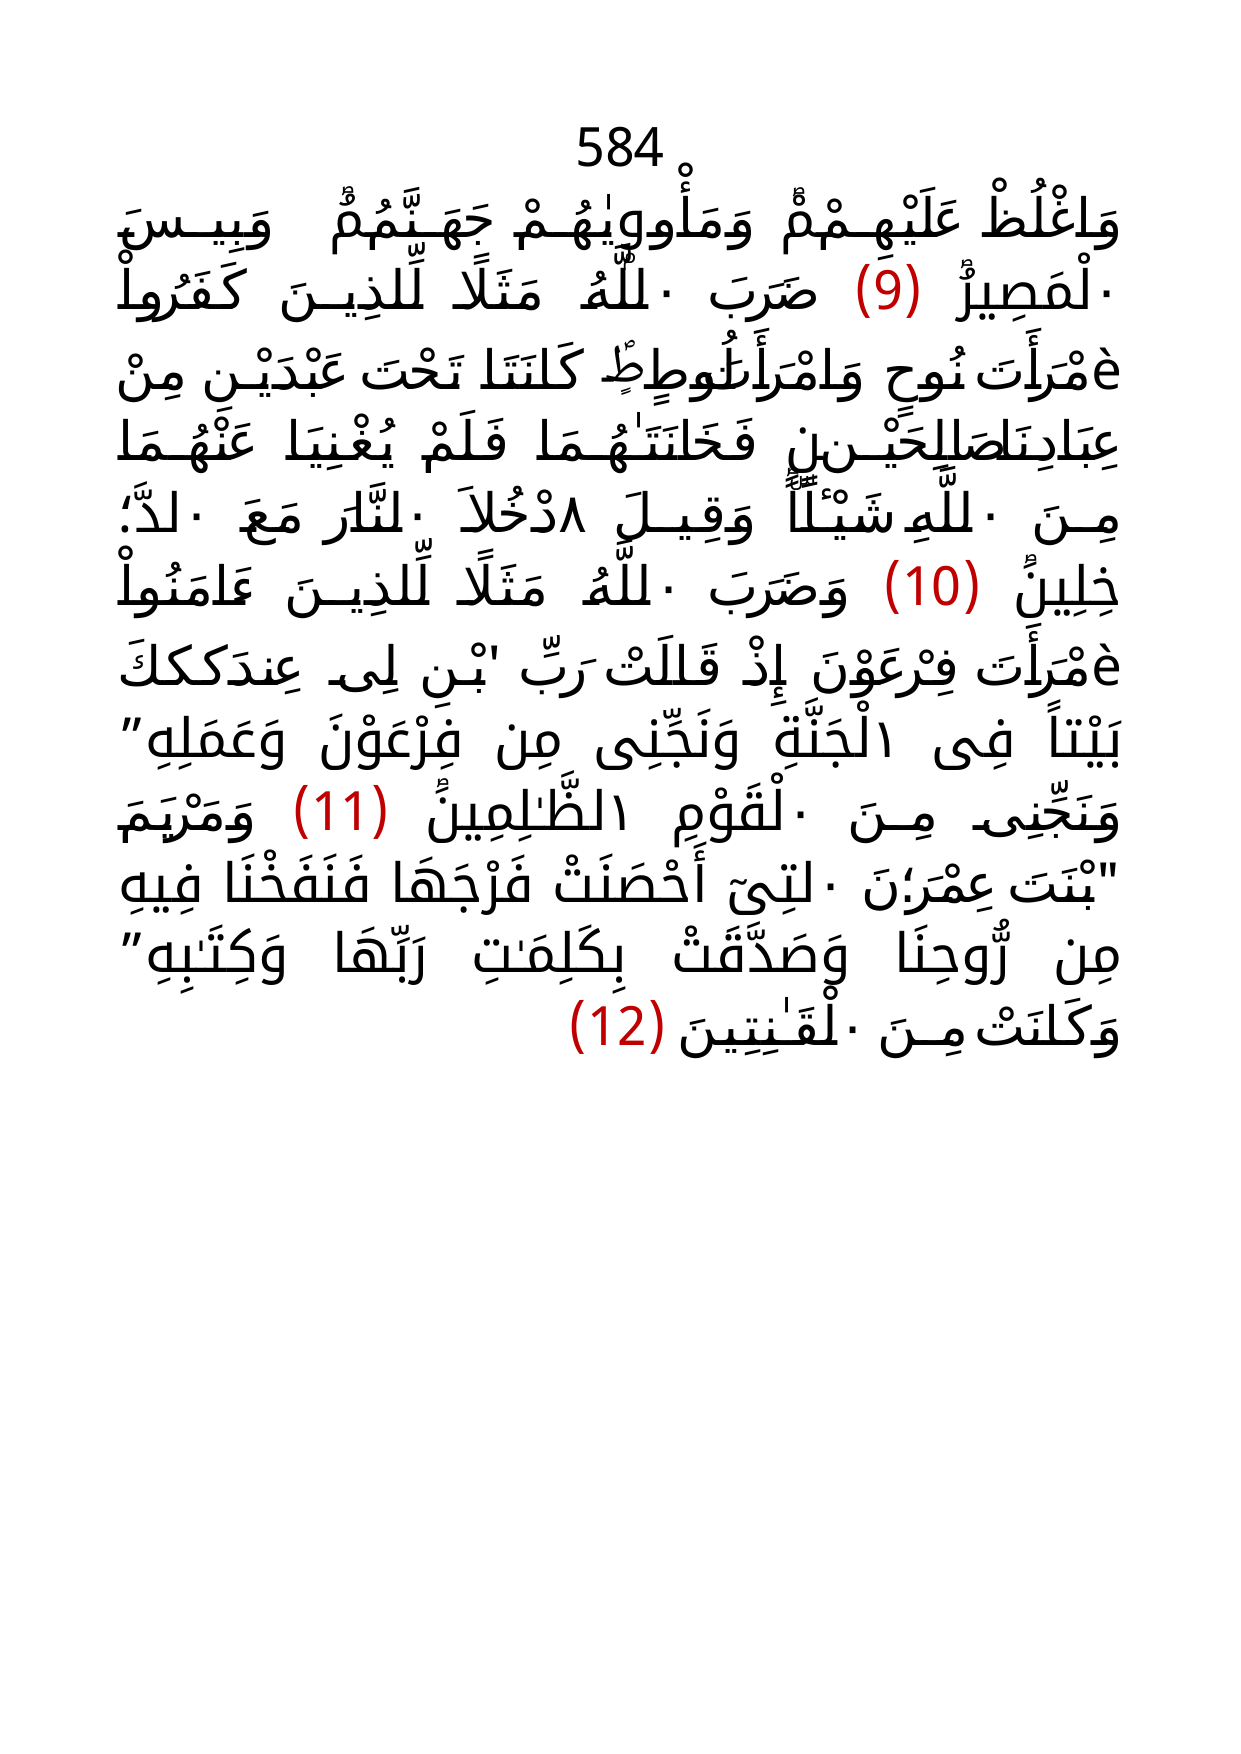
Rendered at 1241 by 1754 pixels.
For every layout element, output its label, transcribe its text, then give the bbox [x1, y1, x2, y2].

text وَاغْلُظْ عَلَيْهِمْؐ وَمَأْوۭيٰهُمْ جَهَنَّمُؐ وَبِيــسَ ۰لْمَصِيرُؐ (9) ضَرَبَ ۰للَّهُ مَثَلًا لِّلذِيــنَ كَفَرُواْ èمْرَأَتَ نُوحٍ وَامْرَأَتَ لُوطٍؐ كَانَتَا تَحْتَ عَبْدَيْـنِ مِنْ عِبَادِنَا صَالِحَيْــنۣ فَخَانَتَـٰهُمَا فَلَمْ يُغْنِيَا عَنْهُمَا مِــنَ ۰للَّهِ شَيْـٔاًؐ وَقِيــلَ ۸دْخُلاَ ۰لنَّارَ مَعَ ۰لدَّ؛خِلِينَؐ (10) وَضَرَبَ ۰للَّهُ مَثَلًا لِّلذِيــنَ ءَامَنُواْ èمْرَأَتَ فِرْعَوْنَ إِذْ قَالَتْ رَبِّ 'بْـنِ لِى عِندَكككَ بَيْتاً فِى ۱لْجَنَّةِ وَنَجِّنِى مِن فِرْعَوْنَ وَعَمَلِهِ” وَنَجِّنِى مِــنَ ۰لْقَوْمِ ۱لظَّـٰلِمِينَؐ (11) وَمَرْيَمَ "بْنَتَ عِمْرَ؛نَ ۰لتِىٓ أَحْصَنَتْ فَرْجَهَا فَنَفَخْنَا فِيهِ مِن رُّوحِنَا وَصَدَّقَتْ بِكَلِمَـٰتِ رَبِّهَا وَكِتَـٰبِهِ” وَكَانَتْ مِــنَ ۰لْقَـٰنِتِينَ (12) [118, 189, 1122, 1067]
text 584 [118, 118, 1122, 189]
